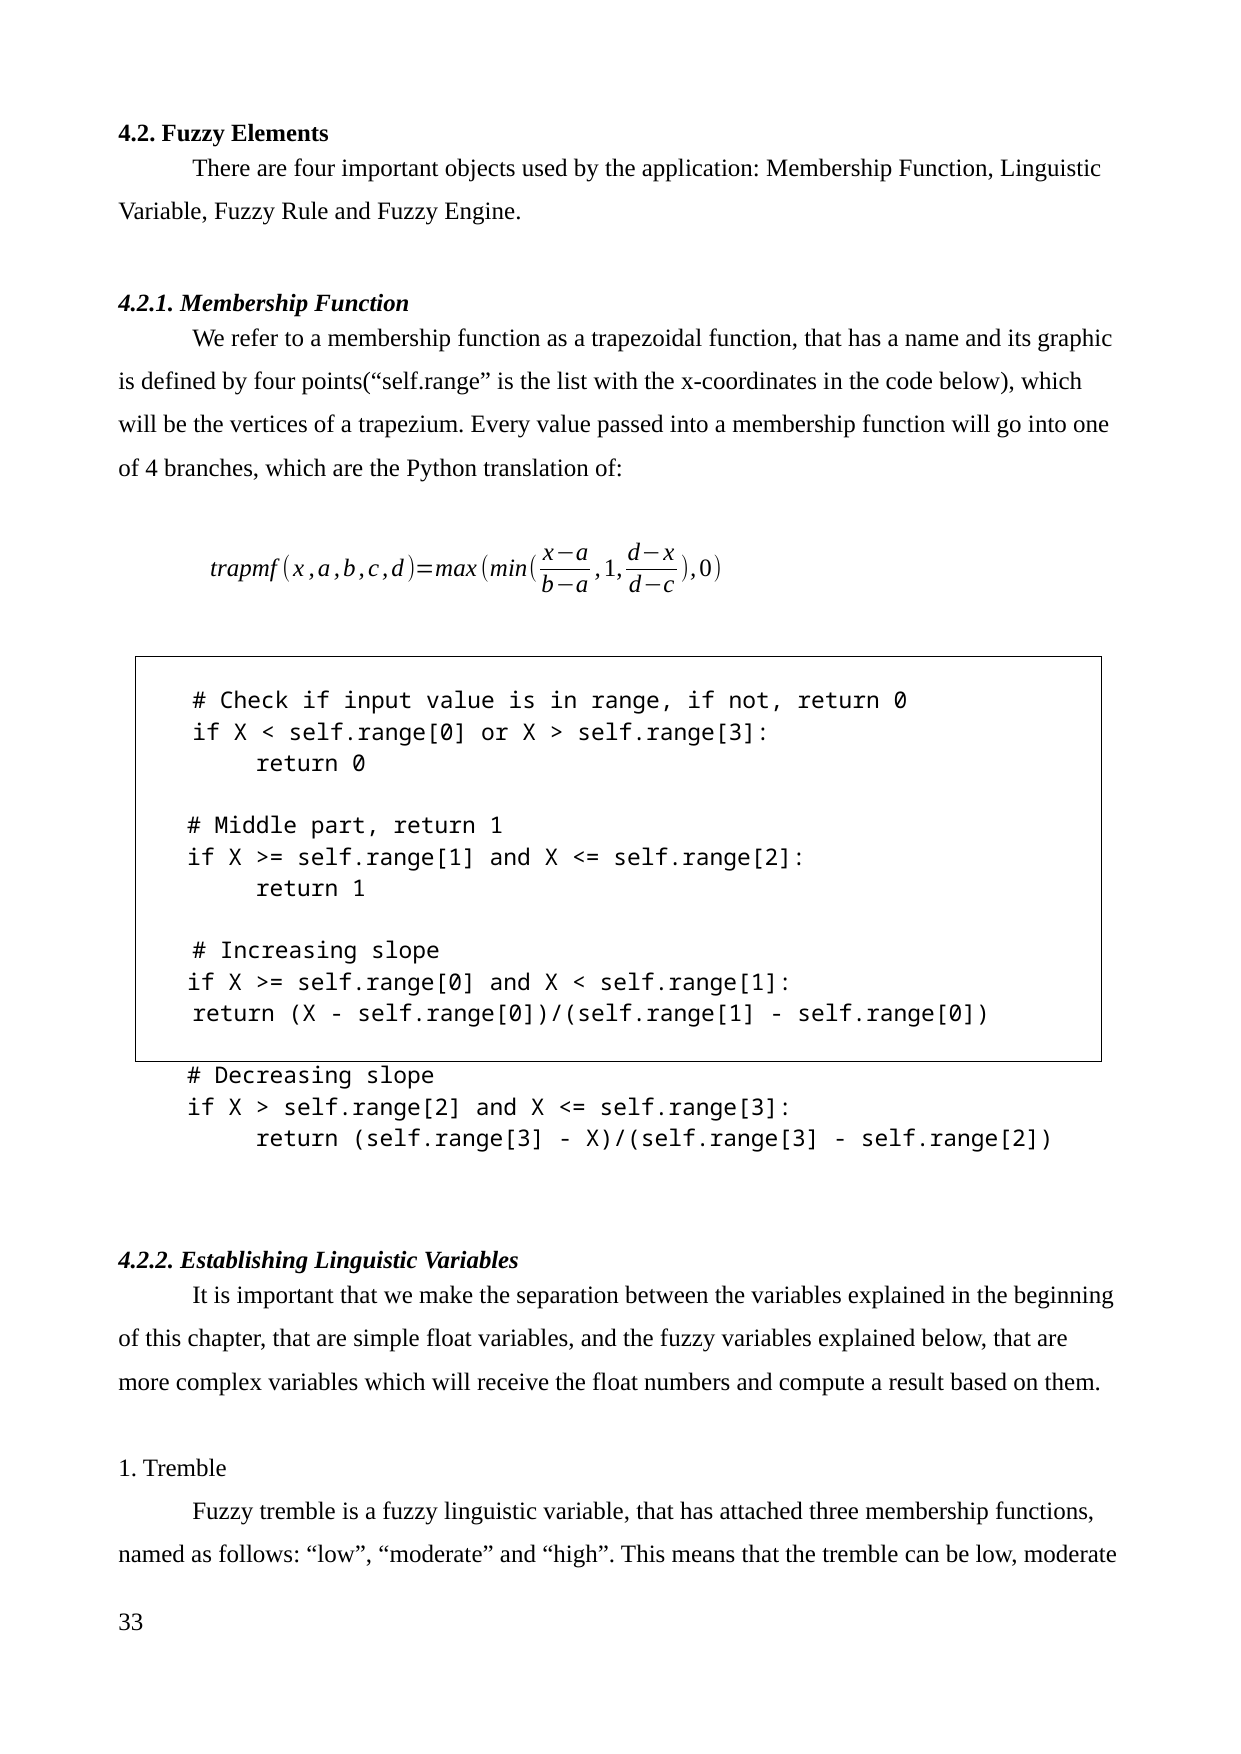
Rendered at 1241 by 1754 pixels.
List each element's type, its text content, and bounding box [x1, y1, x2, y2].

text if X >= self.range[1] and X <= self.range[2]: [136, 841, 1101, 872]
text # Check if input value is in range, if not, return 0 [136, 684, 1101, 716]
text return 1 [136, 872, 1101, 903]
text if X >= self.range[0] and X < self.range[1]: [136, 966, 1101, 997]
text 1. Tremble [118, 1453, 1122, 1482]
subtitle 4.2. Fuzzy Elements [118, 118, 1122, 147]
text Fuzzy tremble is a fuzzy linguistic variable, that has attached three membership functions, named as follows: “low”, “moderate” and “high”. This means that the tremble can be low, moderate [118, 1496, 1122, 1568]
text [1102, 747, 1122, 778]
text [118, 872, 135, 903]
text We refer to a membership function as a trapezoidal function, that has a name and its graphic is defined by four points(“self.range” is the list with the x-coordinates in the code below), which will be the vertices of a trapezium. Every value passed into a membership function will go into one of 4 branches, which are the Python translation of: [118, 323, 1122, 481]
text if X < self.range[0] or X > self.range[3]: [136, 716, 1101, 747]
text return (self.range[3] - X)/(self.range[3] - self.range[2]) [118, 1122, 1122, 1153]
text [118, 747, 135, 778]
text [1102, 872, 1122, 903]
text # Increasing slope [136, 934, 1101, 966]
subtitle 4.2.2. Establishing Linguistic Variables [118, 1246, 1122, 1274]
text # Decreasing slope [118, 1059, 1122, 1091]
text [118, 934, 135, 966]
text [1102, 809, 1122, 841]
text [1102, 934, 1122, 966]
text It is important that we make the separation between the variables explained in the beginning of this chapter, that are simple float variables, and the fuzzy variables explained below, that are more complex variables which will receive the float numbers and compute a result based on them. [118, 1280, 1122, 1395]
text return (X - self.range[0])/(self.range[1] - self.range[0]) [136, 997, 1101, 1028]
text [118, 809, 135, 841]
text return 0 [136, 747, 1101, 778]
subtitle 4.2.1. Membership Function [118, 288, 1122, 317]
text # Middle part, return 1 [136, 809, 1101, 841]
text if X > self.range[2] and X <= self.range[3]: [118, 1091, 1122, 1122]
text There are four important objects used by the application: Membership Function, Linguistic Variable, Fuzzy Rule and Fuzzy Engine. [118, 153, 1122, 225]
